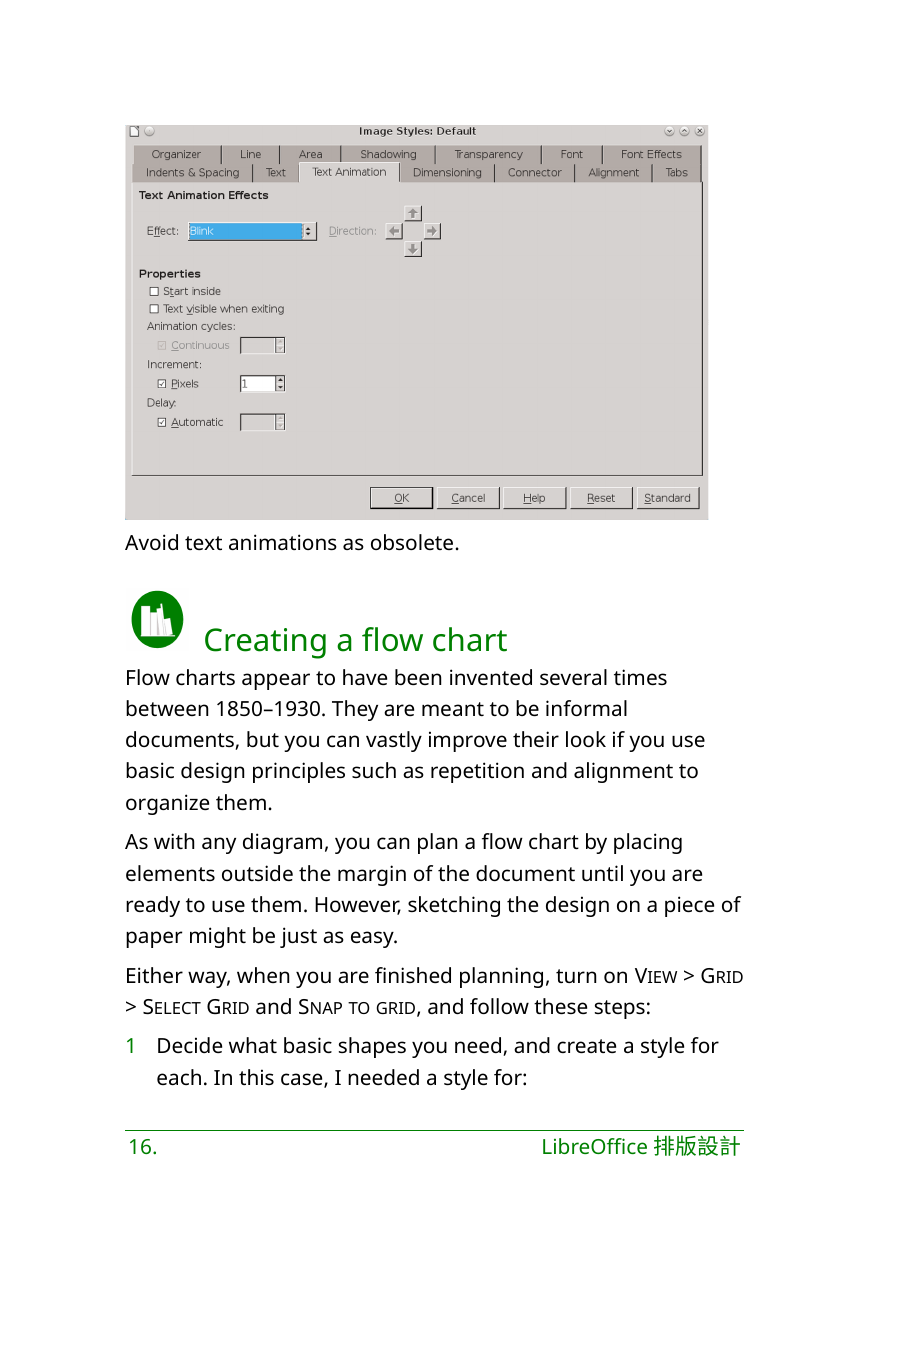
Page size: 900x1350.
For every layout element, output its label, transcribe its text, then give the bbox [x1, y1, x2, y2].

table_cell Avoid text animations as obsolete. [125, 521, 744, 556]
list Decide what basic shapes you need, and create a style for each. In this case, I needed a style for: [125, 1029, 744, 1091]
text Either way, when you are finished planning, turn on View > Grid > Select Grid and Snap to grid, and follow these steps: [125, 958, 744, 1021]
text Flow charts appear to have been invented several times between 1850–1930. They are meant to be informal documents, but you can vastly improve their look if you use basic design principles such as repetition and alignment to organize them. [125, 660, 744, 816]
picture [126, 588, 189, 651]
table_header [125, 125, 744, 521]
subtitle Creating a flow chart [125, 587, 744, 660]
picture [125, 125, 709, 520]
text As with any diagram, you can plan a flow chart by placing elements outside the margin of the document until you are ready to use them. However, sketching the design on a piece of paper might be just as easy. [125, 825, 744, 950]
